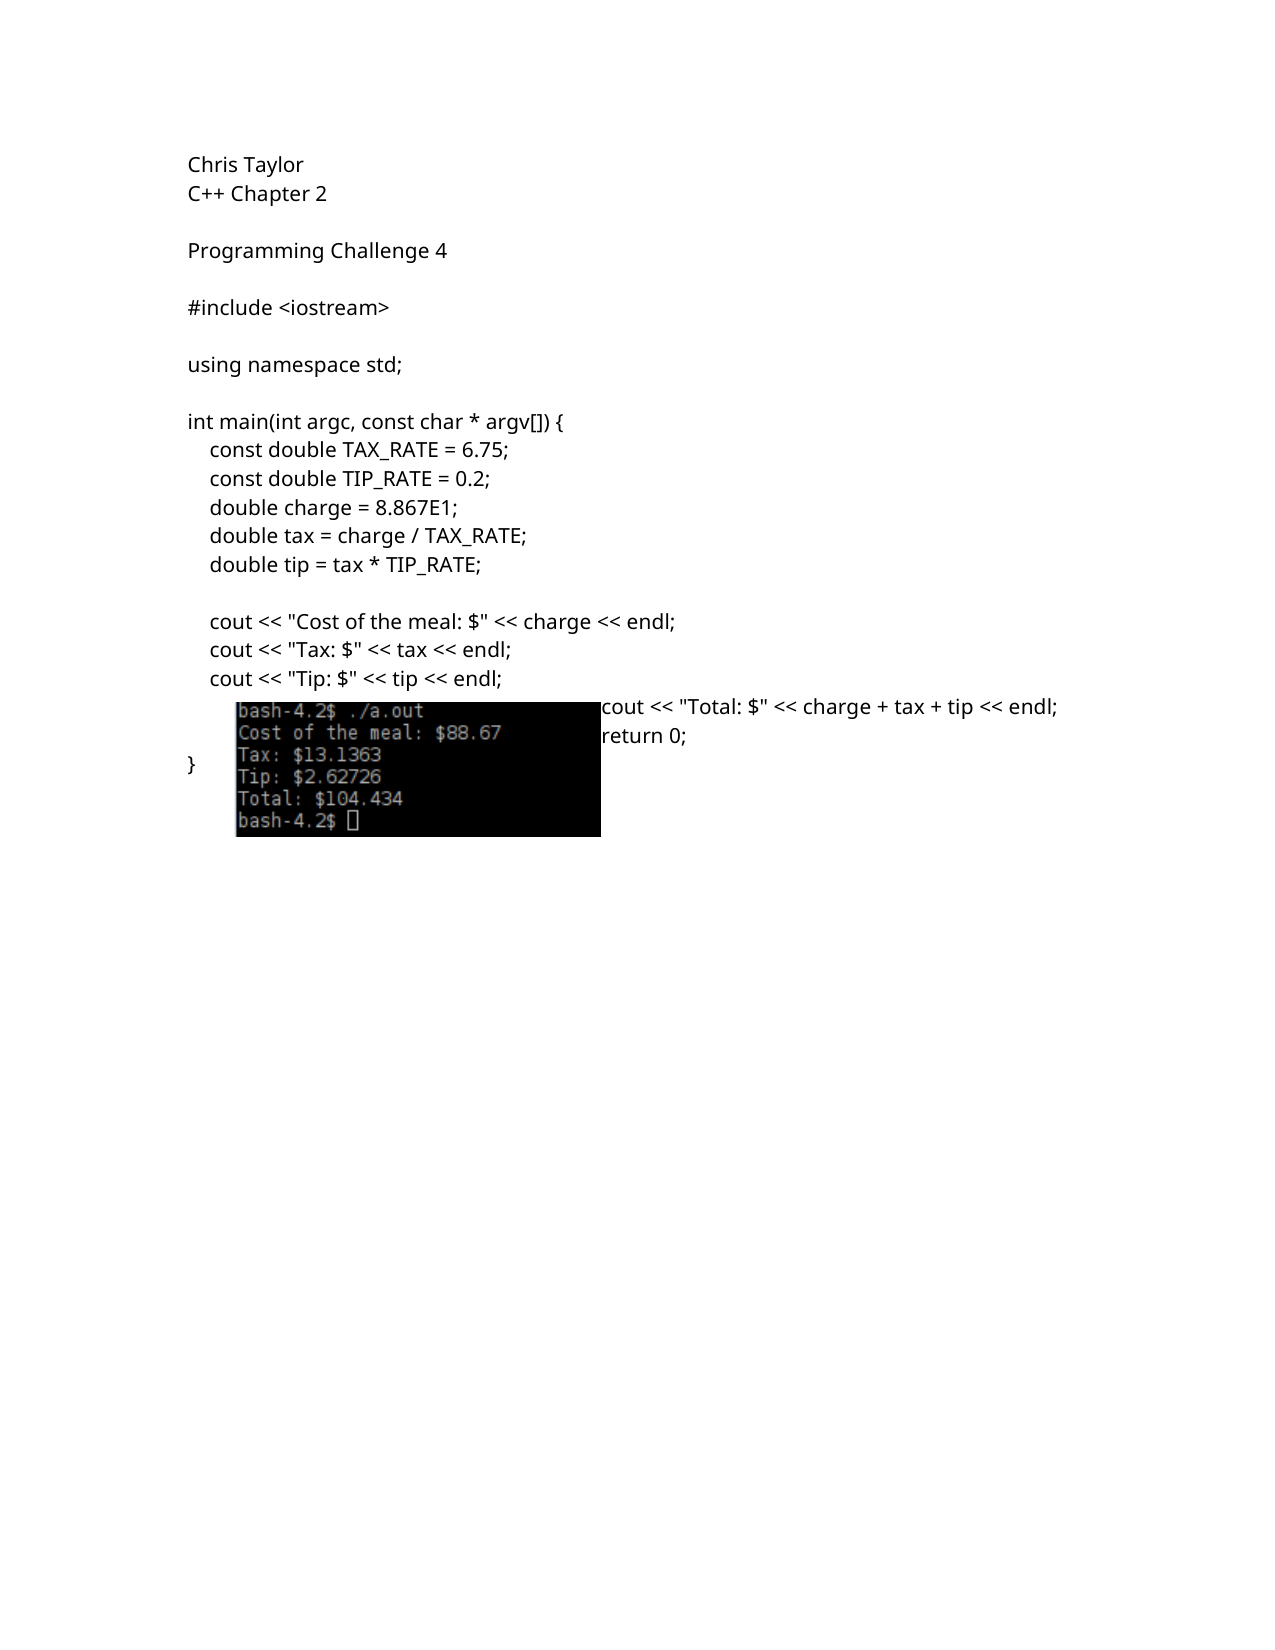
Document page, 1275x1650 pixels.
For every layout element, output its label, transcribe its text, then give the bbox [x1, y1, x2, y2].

text using namespace std; [187, 350, 1087, 378]
text [187, 721, 232, 749]
text double tax = charge / TAX_RATE; [187, 521, 1087, 549]
text return 0; [601, 721, 1087, 749]
text } [187, 749, 232, 778]
text Chris Taylor [187, 150, 1087, 178]
text cout << "Tip: $" << tip << endl; [187, 664, 1087, 692]
text const double TIP_RATE = 0.2; [187, 464, 1087, 492]
text const double TAX_RATE = 6.75; [187, 435, 1087, 464]
text double charge = 8.867E1; [187, 492, 1087, 521]
picture [232, 702, 601, 837]
text C++ Chapter 2 [187, 178, 1087, 207]
text cout << "Total: $" << charge + tax + tip << endl; [187, 692, 1087, 721]
text cout << "Cost of the meal: $" << charge << endl; [187, 607, 1087, 635]
text #include <iostream> [187, 293, 1087, 321]
text cout << "Tax: $" << tax << endl; [187, 635, 1087, 664]
text Programming Challenge 4 [187, 236, 1087, 264]
text int main(int argc, const char * argv[]) { [187, 407, 1087, 435]
text double tip = tax * TIP_RATE; [187, 549, 1087, 578]
text [601, 749, 1087, 778]
